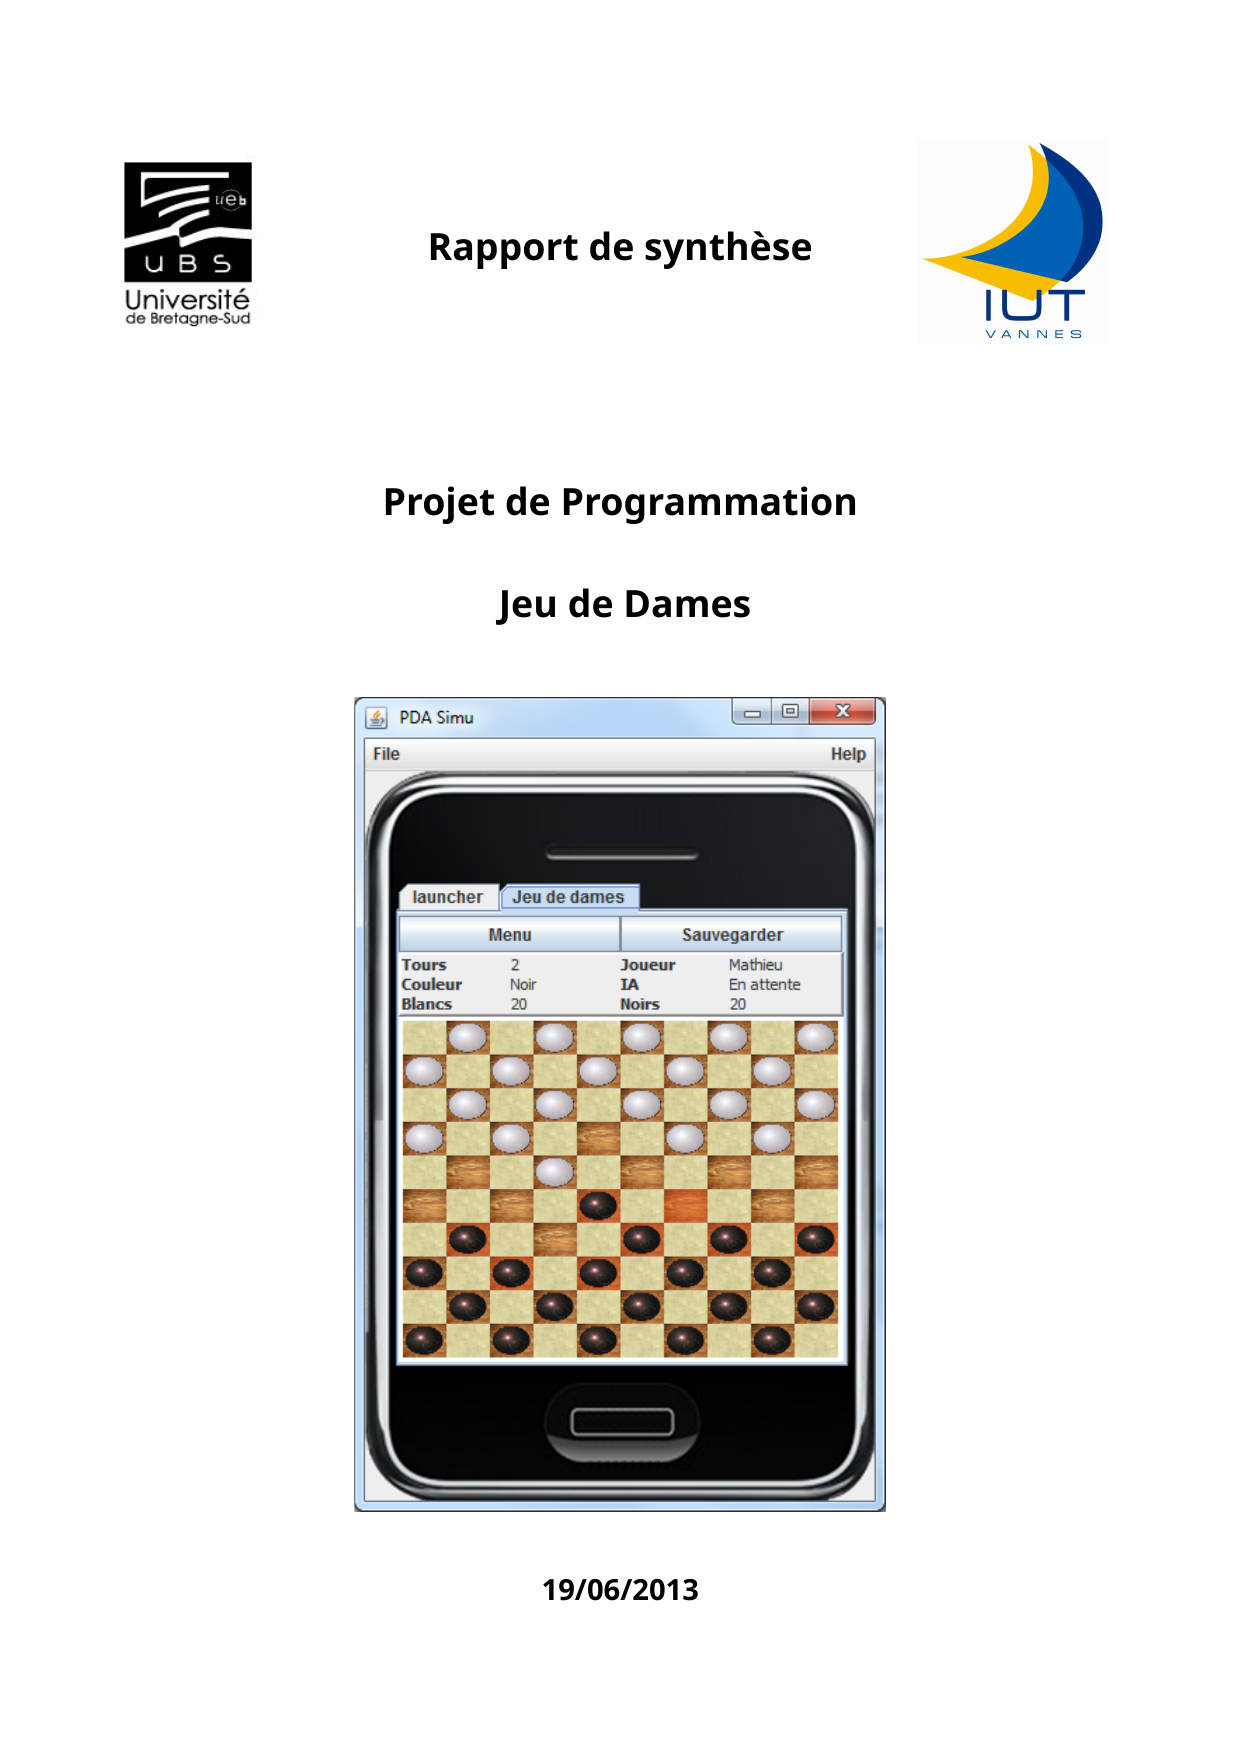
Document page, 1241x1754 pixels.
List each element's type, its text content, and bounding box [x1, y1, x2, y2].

text Jeu de Dames [118, 577, 1122, 628]
text 19/06/2013 [118, 1569, 1122, 1609]
picture [354, 697, 886, 1512]
text Projet de Programmation [118, 475, 1122, 526]
text [1107, 220, 1122, 271]
text Rapport de synthèse [282, 220, 917, 271]
